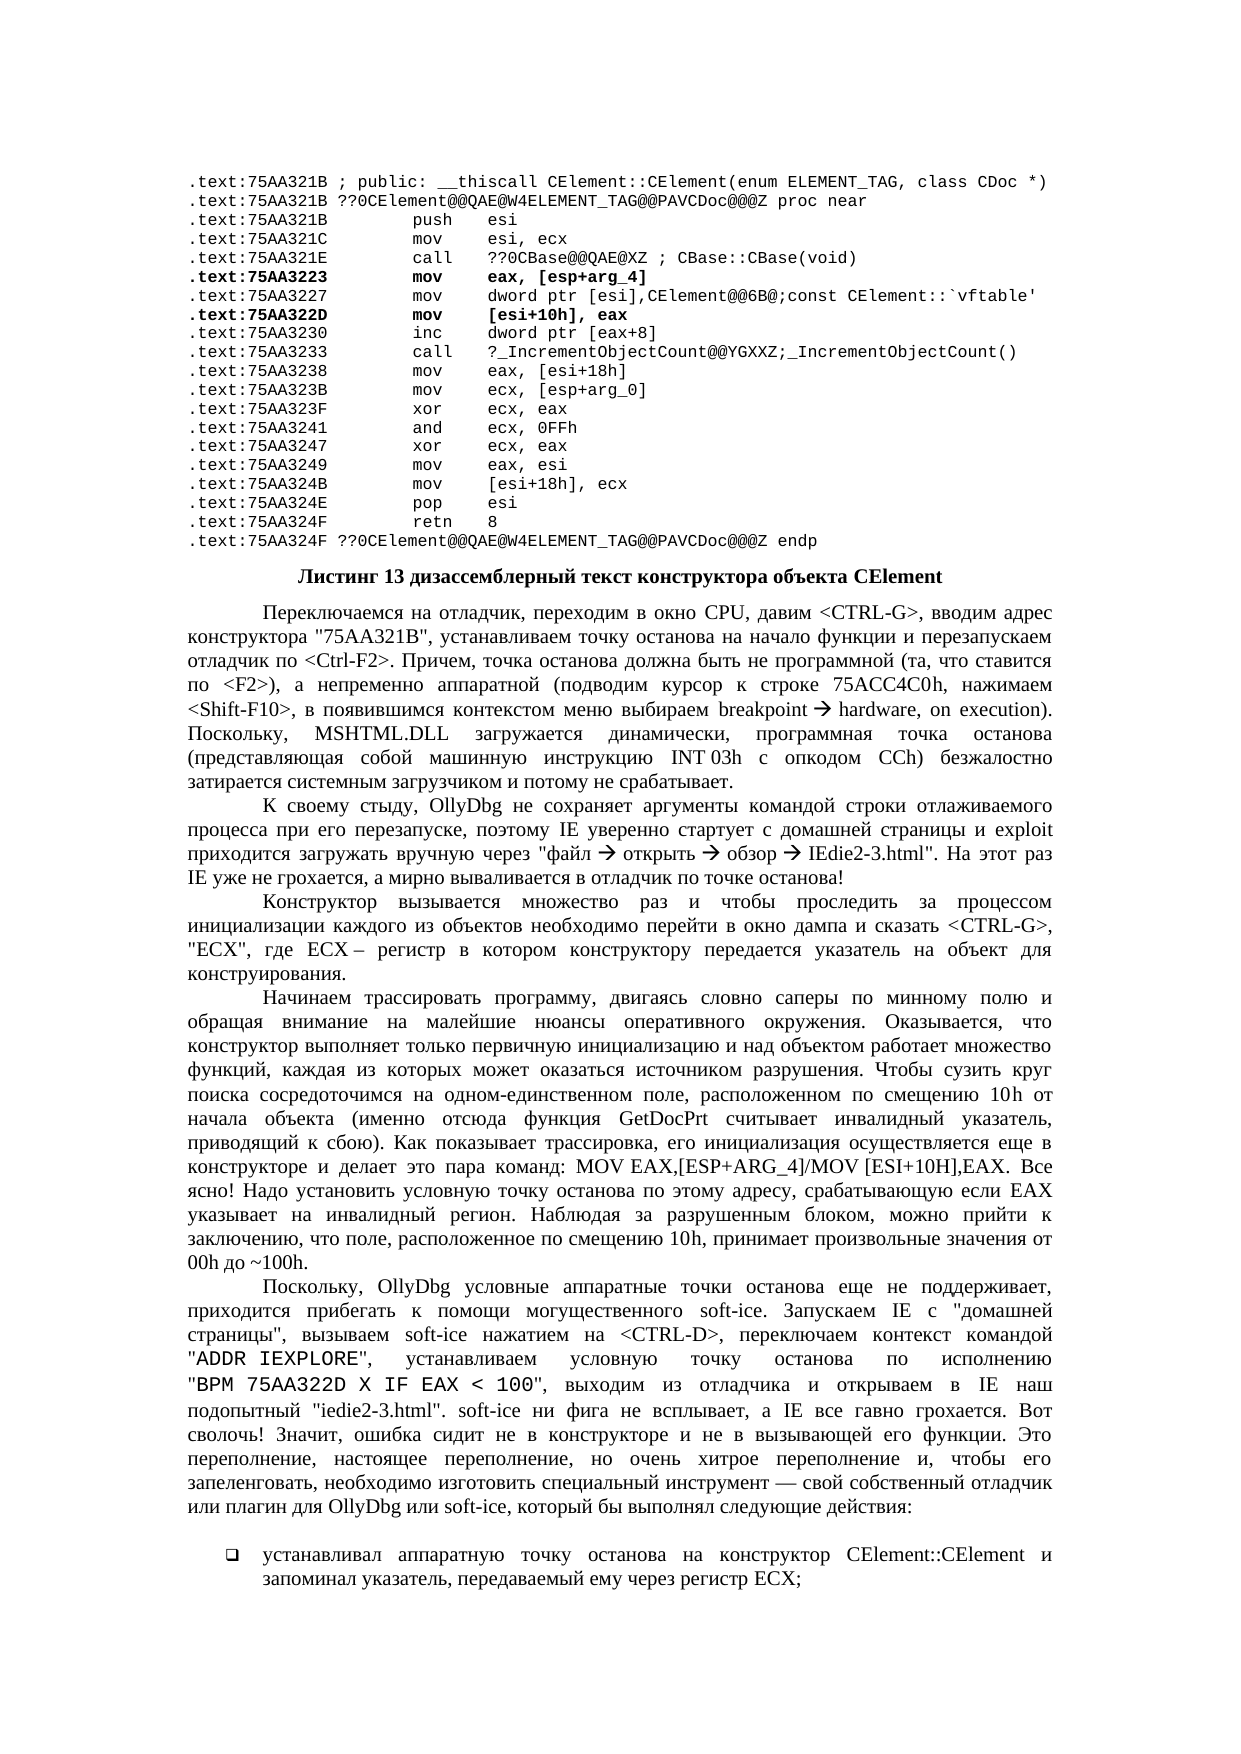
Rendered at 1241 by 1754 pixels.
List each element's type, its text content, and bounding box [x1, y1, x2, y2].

text .text:75AA323B mov ecx, [esp+arg_0] [187, 381, 1053, 400]
text .text:75AA3249 mov eax, esi [187, 457, 1053, 476]
text .text:75AA321B push esi [187, 212, 1053, 231]
text .text:75AA324E pop esi [187, 494, 1053, 513]
text Поскольку, OllyDbg условные аппаратные точки останова еще не поддерживает, приходится прибегать к помощи могущественного soft-ice. Запускаем IE с "домашней страницы", вызываем soft-ice нажатием на <CTRL-D>, переключаем контекст командой "ADDR IEXPLORE", устанавливаем условную точку останова по исполнению "BPM 75AA322D X IF EAX < 100", выходим из отладчика и открываем в IE наш подопытный "iedie2-3.html". soft-ice ни фига не всплывает, а IE все гавно грохается. Вот сволочь! Значит, ошибка сидит не в конструкторе и не в вызывающей его функции. Это переполнение, настоящее переполнение, но очень хитрое переполнение и, чтобы его запеленговать, необходимо изготовить специальный инструмент — свой собственный отладчик или плагин для OllyDbg или soft-ice, который бы выполнял следующие действия: [187, 1274, 1053, 1518]
text .text:75AA321B ??0CElement@@QAE@W4ELEMENT_TAG@@PAVCDoc@@@Z proc near [187, 193, 1053, 212]
text Листинг 13 дизассемблерный текст конструктора объекта CElement [187, 564, 1053, 588]
text .text:75AA324F ??0CElement@@QAE@W4ELEMENT_TAG@@PAVCDoc@@@Z endp [187, 532, 1053, 551]
text .text:75AA322D mov [esi+10h], eax [187, 306, 1053, 325]
text .text:75AA3230 inc dword ptr [eax+8] [187, 325, 1053, 344]
text .text:75AA3227 mov dword ptr [esi],CElement@@6B@;const CElement::`vftable' [187, 287, 1053, 306]
text .text:75AA3241 and ecx, 0FFh [187, 419, 1053, 438]
text .text:75AA321C mov esi, ecx [187, 231, 1053, 249]
text .text:75AA321B ; public: __thiscall CElement::CElement(enum ELEMENT_TAG, class CDoc *) [187, 174, 1053, 193]
list устанавливал аппаратную точку останова на конструктор CElement::CElement и запоминал указатель, передаваемый ему через регистр ECX; [225, 1542, 1053, 1590]
text .text:75AA3233 call ?_IncrementObjectCount@@YGXXZ;_IncrementObjectCount() [187, 344, 1053, 363]
text Начинаем трассировать программу, двигаясь словно саперы по минному полю и обращая внимание на малейшие нюансы оперативного окружения. Оказывается, что конструктор выполняет только первичную инициализацию и над объектом работает множество функций, каждая из которых может оказаться источником разрушения. Чтобы сузить круг поиска сосредоточимся на одном-единственном поле, расположенном по смещению 10h от начала объекта (именно отсюда функция GetDocPrt считывает инвалидный указатель, приводящий к сбою). Как показывает трассировка, его инициализация осуществляется еще в конструкторе и делает это пара команд: MOV EAX,[ESP+ARG_4]/MOV [ESI+10H],EAX. Все ясно! Надо установить условную точку останова по этому адресу, срабатывающую если EAX указывает на инвалидный регион. Наблюдая за разрушенным блоком, можно прийти к заключению, что поле, расположенное по смещению 10h, принимает произвольные значения от 00h до ~100h. [187, 985, 1053, 1274]
text .text:75AA3247 xor ecx, eax [187, 438, 1053, 457]
text .text:75AA3223 mov eax, [esp+arg_4] [187, 268, 1053, 287]
text .text:75AA323F xor ecx, eax [187, 400, 1053, 419]
text Переключаемся на отладчик, переходим в окно CPU, давим <CTRL-G>, вводим адрес конструктора "75AA321B", устанавливаем точку останова на начало функции и перезапускаем отладчик по <Ctrl-F2>. Причем, точка останова должна быть не программной (та, что ставится по <F2>), а непременно аппаратной (подводим курсор к строке 75ACC4C0h, нажимаем <Shift‑F10>, в появившимся контекстом меню выбираем breakpoint  hardware, on execution). Поскольку, MSHTML.DLL загружается динамически, программная точка останова (представляющая собой машинную инструкцию INT 03h с опкодом CCh) безжалостно затирается системным загрузчиком и потому не срабатывает. [187, 600, 1053, 793]
text Конструктор вызывается множество раз и чтобы проследить за процессом инициализации каждого из объектов необходимо перейти в окно дампа и сказать <CTRL-G>, "ECX", где ECX – регистр в котором конструктору передается указатель на объект для конструирования. [187, 889, 1053, 985]
text К своему стыду, OllyDbg не сохраняет аргументы командой строки отлаживаемого процесса при его перезапуске, поэтому IE уверенно стартует с домашней страницы и exploit приходится загружать вручную через "файл  открыть  обзор  IEdie2-3.html". На этот раз IE уже не грохается, а мирно вываливается в отладчик по точке останова! [187, 793, 1053, 889]
text .text:75AA324B mov [esi+18h], ecx [187, 476, 1053, 494]
text .text:75AA321E call ??0CBase@@QAE@XZ ; CBase::CBase(void) [187, 249, 1053, 268]
text .text:75AA324F retn 8 [187, 513, 1053, 532]
text .text:75AA3238 mov eax, [esi+18h] [187, 363, 1053, 381]
